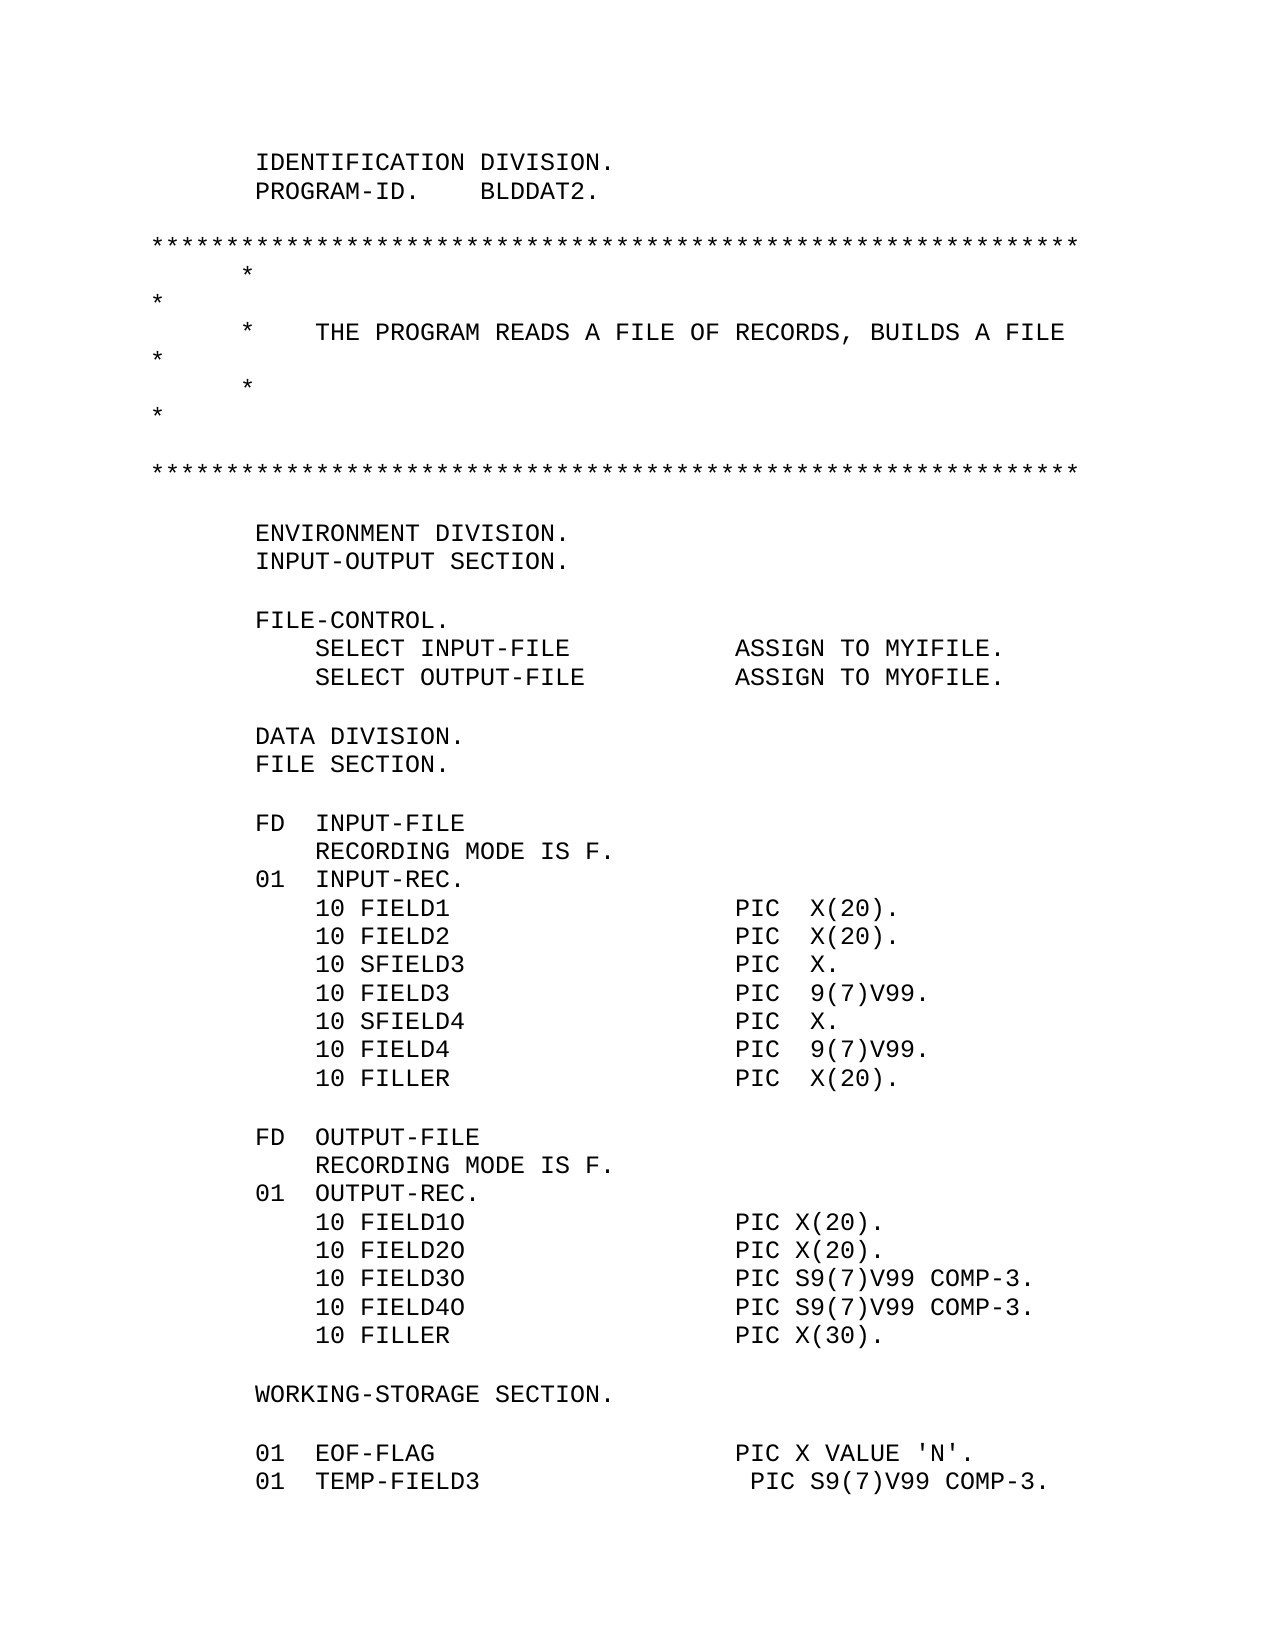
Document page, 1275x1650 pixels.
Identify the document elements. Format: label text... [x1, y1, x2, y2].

text IDENTIFICATION DIVISION. [150, 150, 1125, 178]
text 01 EOF-FLAG PIC X VALUE 'N'. [150, 1440, 1125, 1469]
text * * [150, 263, 1125, 320]
text * * [150, 377, 1125, 433]
text 10 FILLER PIC X(30). [150, 1323, 1125, 1351]
text 10 FIELD1 PIC X(20). [150, 895, 1125, 924]
text DATA DIVISION. [150, 723, 1125, 752]
text FD OUTPUT-FILE [150, 1124, 1125, 1153]
text 01 INPUT-REC. [150, 867, 1125, 895]
text 10 SFIELD3 PIC X. [150, 952, 1125, 980]
text 10 FIELD3 PIC 9(7)V99. [150, 980, 1125, 1009]
text ************************************************************** [150, 207, 1125, 263]
text SELECT INPUT-FILE ASSIGN TO MYIFILE. [150, 636, 1125, 664]
text WORKING-STORAGE SECTION. [150, 1381, 1125, 1410]
text RECORDING MODE IS F. [150, 839, 1125, 867]
text 10 FIELD4 PIC 9(7)V99. [150, 1037, 1125, 1065]
text 10 FIELD4O PIC S9(7)V99 COMP-3. [150, 1294, 1125, 1323]
text ************************************************************** [150, 433, 1125, 490]
text SELECT OUTPUT-FILE ASSIGN TO MYOFILE. [150, 664, 1125, 693]
text PROGRAM-ID. BLDDAT2. [150, 178, 1125, 207]
text 10 FILLER PIC X(20). [150, 1065, 1125, 1094]
text 10 FIELD2O PIC X(20). [150, 1238, 1125, 1266]
text 01 TEMP-FIELD3 PIC S9(7)V99 COMP-3. [150, 1469, 1125, 1497]
text 10 FIELD1O PIC X(20). [150, 1209, 1125, 1238]
text FD INPUT-FILE [150, 810, 1125, 839]
text FILE SECTION. [150, 752, 1125, 780]
text 10 SFIELD4 PIC X. [150, 1009, 1125, 1037]
text 10 FIELD2 PIC X(20). [150, 924, 1125, 952]
text ENVIRONMENT DIVISION. [150, 521, 1125, 549]
text FILE-CONTROL. [150, 608, 1125, 636]
text * THE PROGRAM READS A FILE OF RECORDS, BUILDS A FILE * [150, 320, 1125, 377]
text INPUT-OUTPUT SECTION. [150, 549, 1125, 577]
text 01 OUTPUT-REC. [150, 1181, 1125, 1209]
text 10 FIELD3O PIC S9(7)V99 COMP-3. [150, 1266, 1125, 1294]
text RECORDING MODE IS F. [150, 1153, 1125, 1181]
